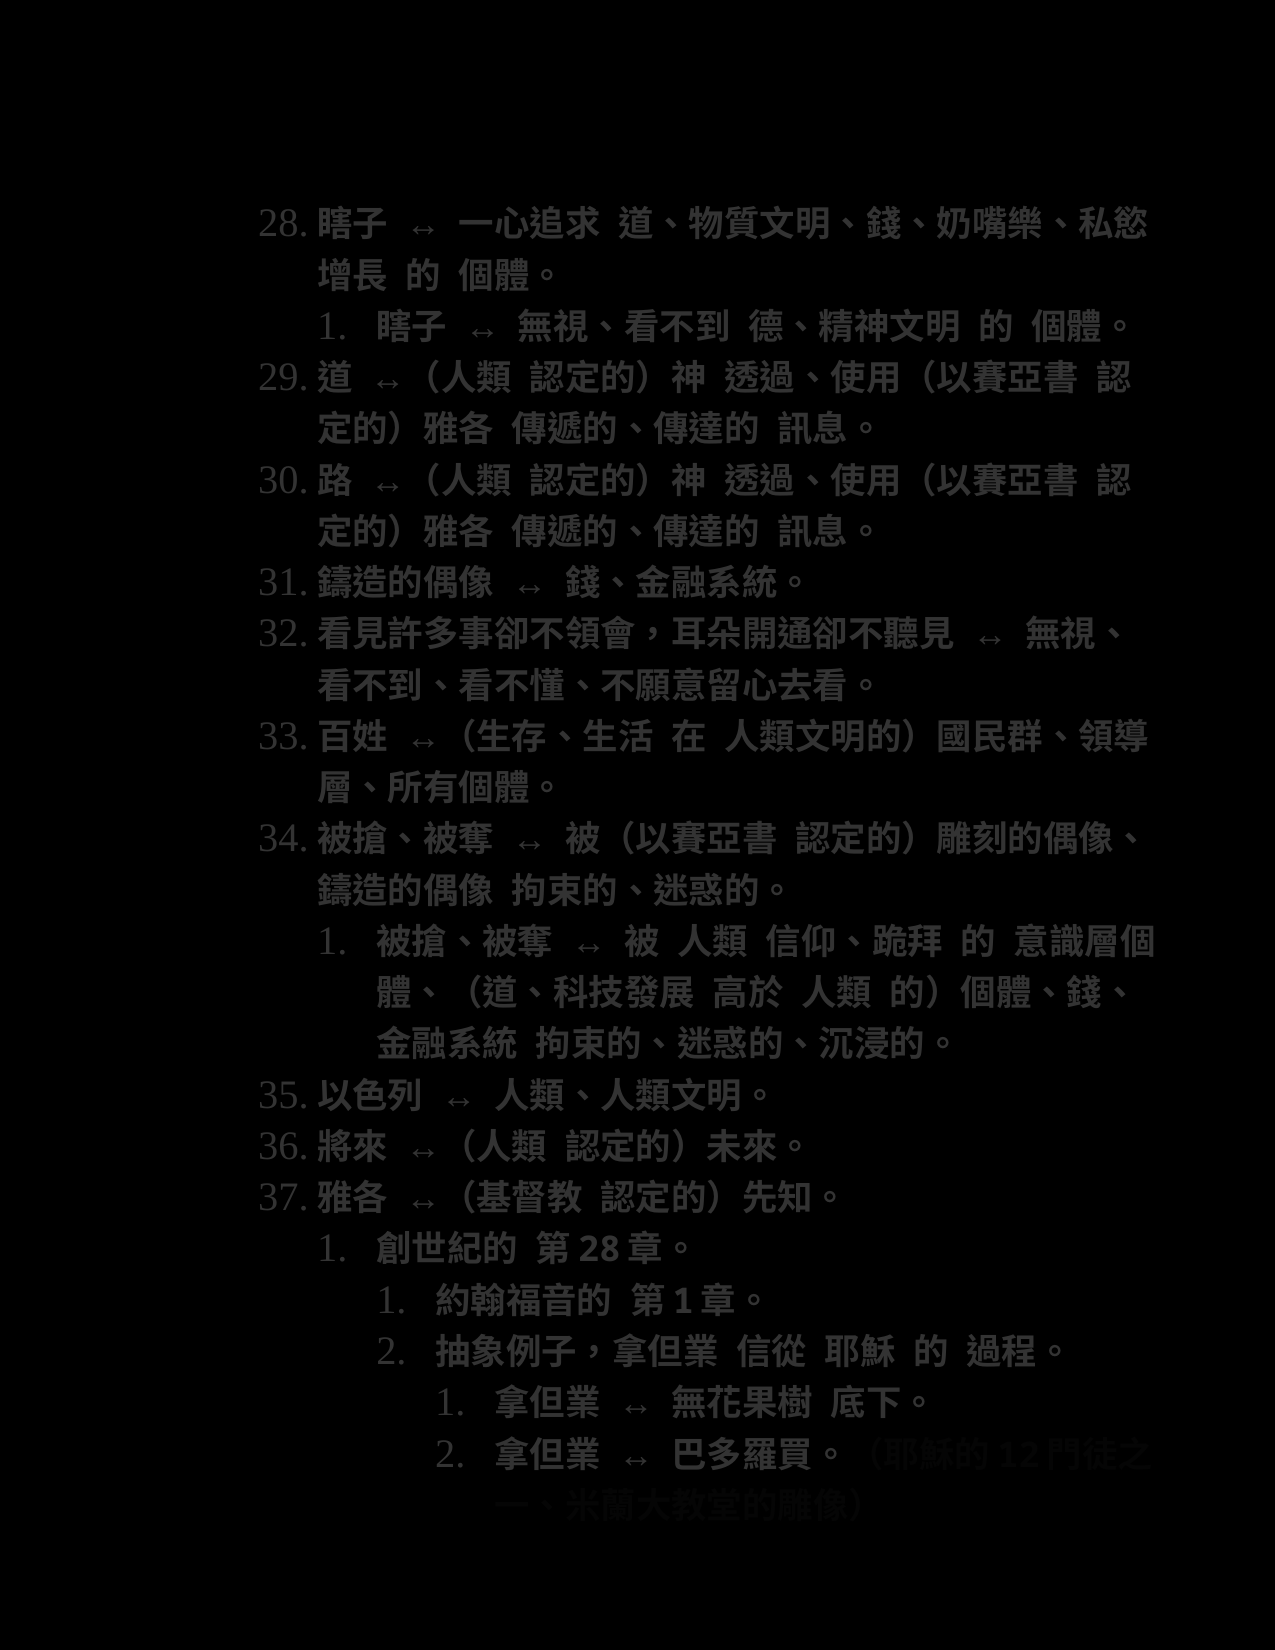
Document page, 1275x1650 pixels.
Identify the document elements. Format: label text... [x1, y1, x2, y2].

list 路 ↔（人類 認定的）神 透過、使用（以賽亞書 認定的）雅各 傳遞的、傳達的 訊息。 [258, 452, 1157, 554]
list 百姓 ↔（生存、生活 在 人類文明的）國民群、領導層、所有個體。 [258, 708, 1157, 811]
list 將來 ↔（人類 認定的）未來。 [258, 1118, 1157, 1169]
list 瞎子 ↔ 一心追求 道、物質文明、錢、奶嘴樂、私慾增長 的 個體。 [258, 196, 1157, 298]
list 抽象例子，拿但業 信從 耶穌 的 過程。 [376, 1323, 1157, 1375]
list 道 ↔（人類 認定的）神 透過、使用（以賽亞書 認定的）雅各 傳遞的、傳達的 訊息。 [258, 349, 1157, 452]
list 拿但業 ↔ 無花果樹 底下。 [435, 1375, 1157, 1426]
list 看見許多事卻不領會，耳朵開通卻不聽見 ↔ 無視、看不到、看不懂、不願意留心去看。 [258, 606, 1157, 708]
list 約翰福音的 第1章。 [376, 1272, 1157, 1323]
list 被搶、被奪 ↔ 被（以賽亞書 認定的）雕刻的偶像、鑄造的偶像 拘束的、迷惑的。 [258, 811, 1157, 913]
list 雅各 ↔（基督教 認定的）先知。 [258, 1169, 1157, 1221]
list 瞎子 ↔ 無視、看不到 德、精神文明 的 個體。 [317, 298, 1157, 349]
list 鑄造的偶像 ↔ 錢、金融系統。 [258, 554, 1157, 606]
list 拿但業 ↔ 巴多羅買。（耶穌的12門徒之一、米蘭大教堂的雕像） [435, 1426, 1157, 1529]
list 創世紀的 第28章。 [317, 1221, 1157, 1272]
list 以色列 ↔ 人類、人類文明。 [258, 1067, 1157, 1118]
list 被搶、被奪 ↔ 被 人類 信仰、跪拜 的 意識層個體、（道、科技發展 高於 人類 的）個體、錢、金融系統 拘束的、迷惑的、沉浸的。 [317, 913, 1157, 1067]
